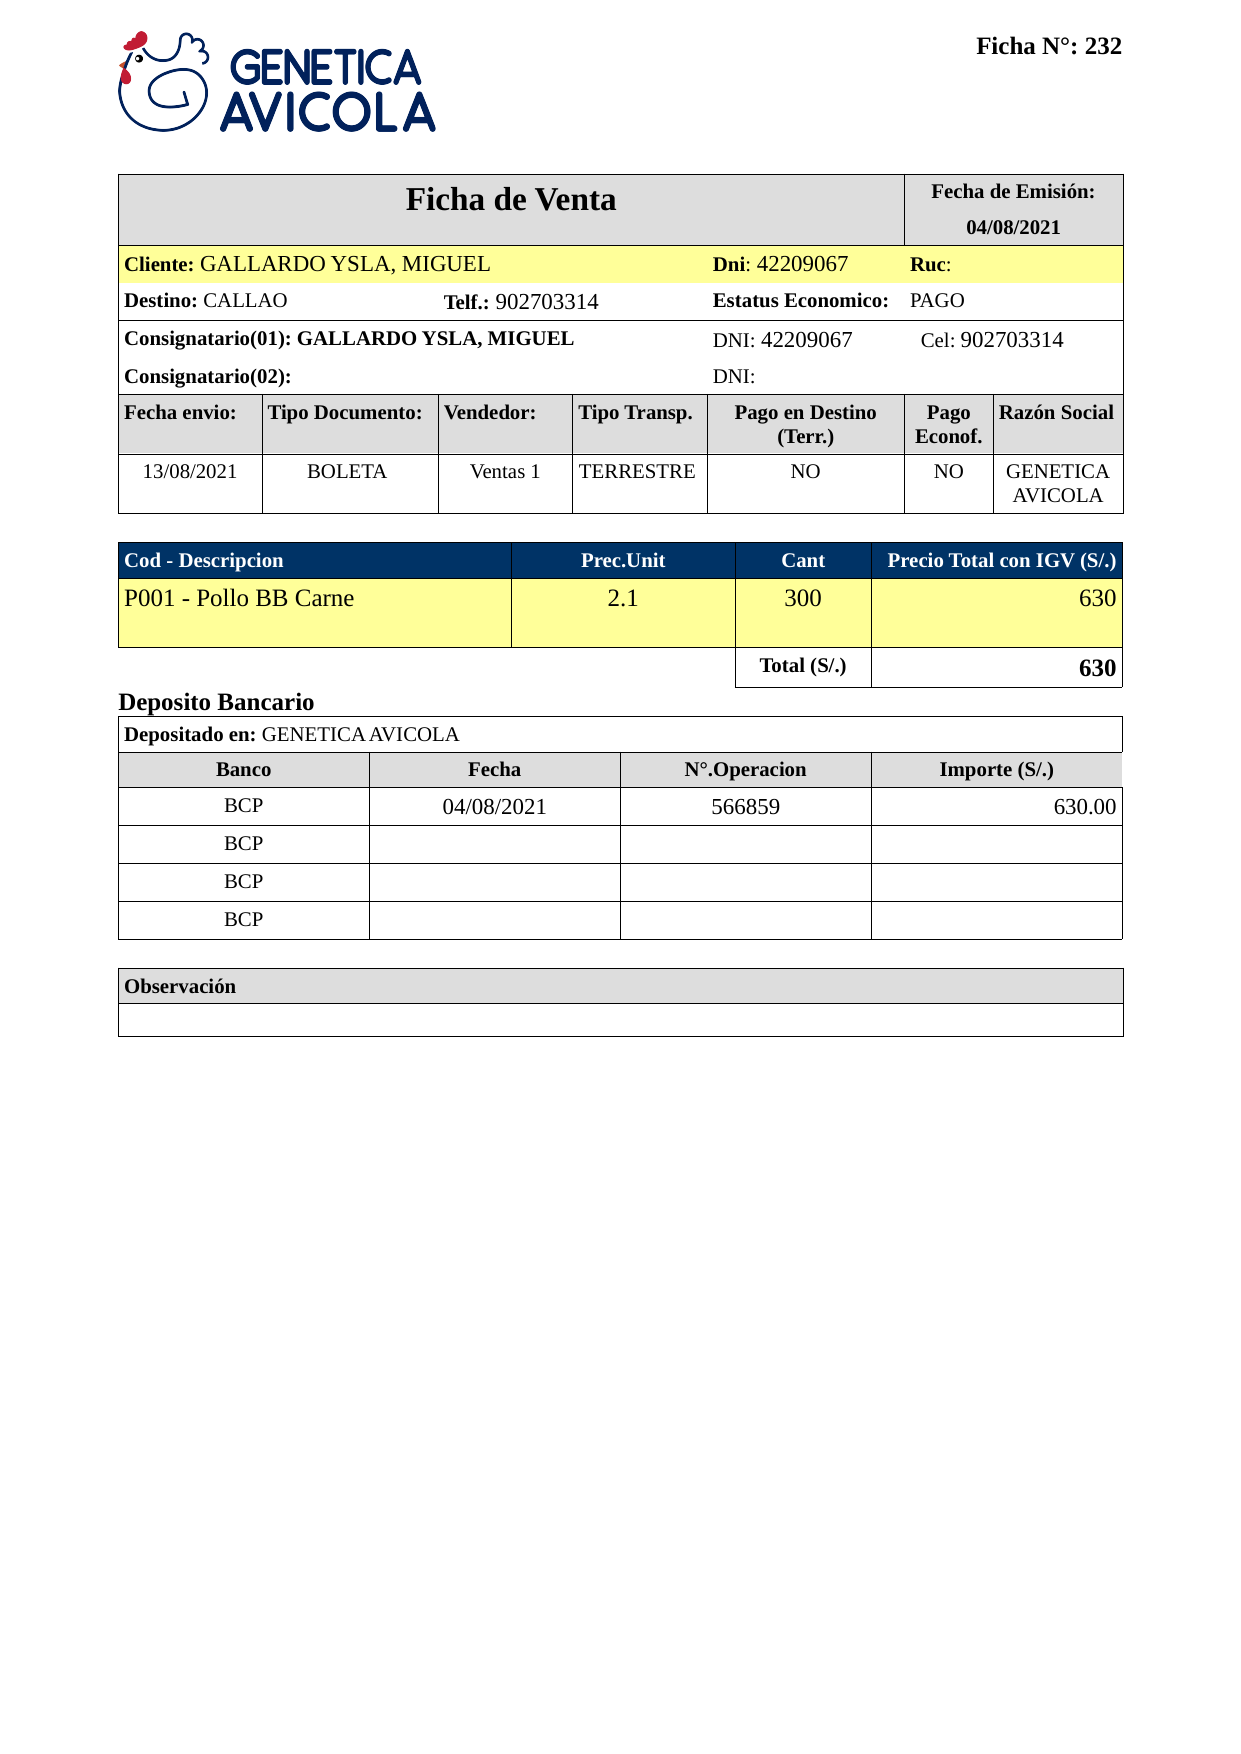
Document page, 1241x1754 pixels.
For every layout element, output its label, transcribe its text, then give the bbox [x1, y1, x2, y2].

table_cell [872, 902, 1122, 939]
table_cell 13/08/2021 [119, 455, 262, 513]
table_cell Destino: CALLAO [119, 283, 438, 320]
table_cell Tipo Transp. [573, 395, 707, 453]
table_cell Fecha [370, 753, 620, 787]
table_cell NO [905, 455, 993, 513]
table_cell Vendedor: [439, 395, 572, 453]
table_header Cant [736, 543, 871, 578]
table_header Depositado en: GENETICA AVICOLA [119, 717, 1122, 752]
table_cell 566859 [621, 788, 871, 825]
table_header Fecha de Emisión: [905, 175, 1123, 209]
table_cell Razón Social [994, 395, 1123, 453]
table_cell 2.1 [512, 579, 735, 647]
table_cell Telf.: 902703314 [438, 283, 707, 320]
text Deposito Bancario [118, 687, 1122, 716]
table_cell TERRESTRE [573, 455, 707, 513]
table_cell PAGO [904, 283, 1123, 320]
table_cell Fecha envio: [119, 395, 262, 453]
table_cell Pago en Destino (Terr.) [708, 395, 904, 453]
table_header Observación [119, 969, 1123, 1003]
table_cell 630 [872, 648, 1122, 687]
table_cell N°.Operacion [621, 753, 871, 787]
table_cell Importe (S/.) [872, 753, 1122, 787]
table_cell Pago Econof. [905, 395, 993, 453]
table_cell Ruc: [904, 246, 1123, 283]
table_cell Estatus Economico: [707, 283, 904, 320]
table_cell 04/08/2021 [905, 209, 1123, 245]
table_cell Banco [119, 753, 369, 787]
table_cell [370, 864, 620, 901]
table_cell Tipo Documento: [263, 395, 438, 453]
picture [118, 31, 436, 132]
table_cell 300 [736, 579, 871, 647]
table_cell P001 - Pollo BB Carne [119, 579, 511, 647]
table_cell BOLETA [263, 455, 438, 513]
table_cell [621, 902, 871, 939]
table_cell 630 [872, 579, 1122, 647]
table_cell BCP [119, 788, 369, 825]
table_header Precio Total con IGV (S/.) [872, 543, 1122, 578]
table_cell Cel: 902703314 [915, 321, 1123, 358]
table_cell DNI: 42209067 [707, 321, 915, 358]
table_cell [118, 648, 511, 687]
table_header Ficha de Venta [119, 175, 904, 245]
table_cell BCP [119, 826, 369, 863]
table_cell Cliente: GALLARDO YSLA, MIGUEL [119, 246, 707, 283]
table_header Prec.Unit [512, 543, 735, 578]
table_cell [872, 864, 1122, 901]
table_cell Consignatario(01): GALLARDO YSLA, MIGUEL [119, 321, 707, 358]
table_cell 630.00 [872, 788, 1122, 825]
table_cell [370, 826, 620, 863]
table_cell [370, 902, 620, 939]
table_cell DNI: [707, 358, 1123, 394]
table_cell [511, 648, 735, 687]
table_cell BCP [119, 902, 369, 939]
table_cell [621, 864, 871, 901]
table_cell BCP [119, 864, 369, 901]
table_cell Consignatario(02): [119, 358, 707, 394]
table_cell [119, 1004, 1123, 1036]
table_cell Total (S/.) [736, 648, 871, 687]
table_cell GENETICA AVICOLA [994, 455, 1123, 513]
table_cell [621, 826, 871, 863]
table_cell NO [708, 455, 904, 513]
table_cell Dni: 42209067 [707, 246, 904, 283]
table_header Cod - Descripcion [119, 543, 511, 578]
table_cell 04/08/2021 [370, 788, 620, 825]
table_cell [872, 826, 1122, 863]
table_cell Ventas 1 [439, 455, 572, 513]
